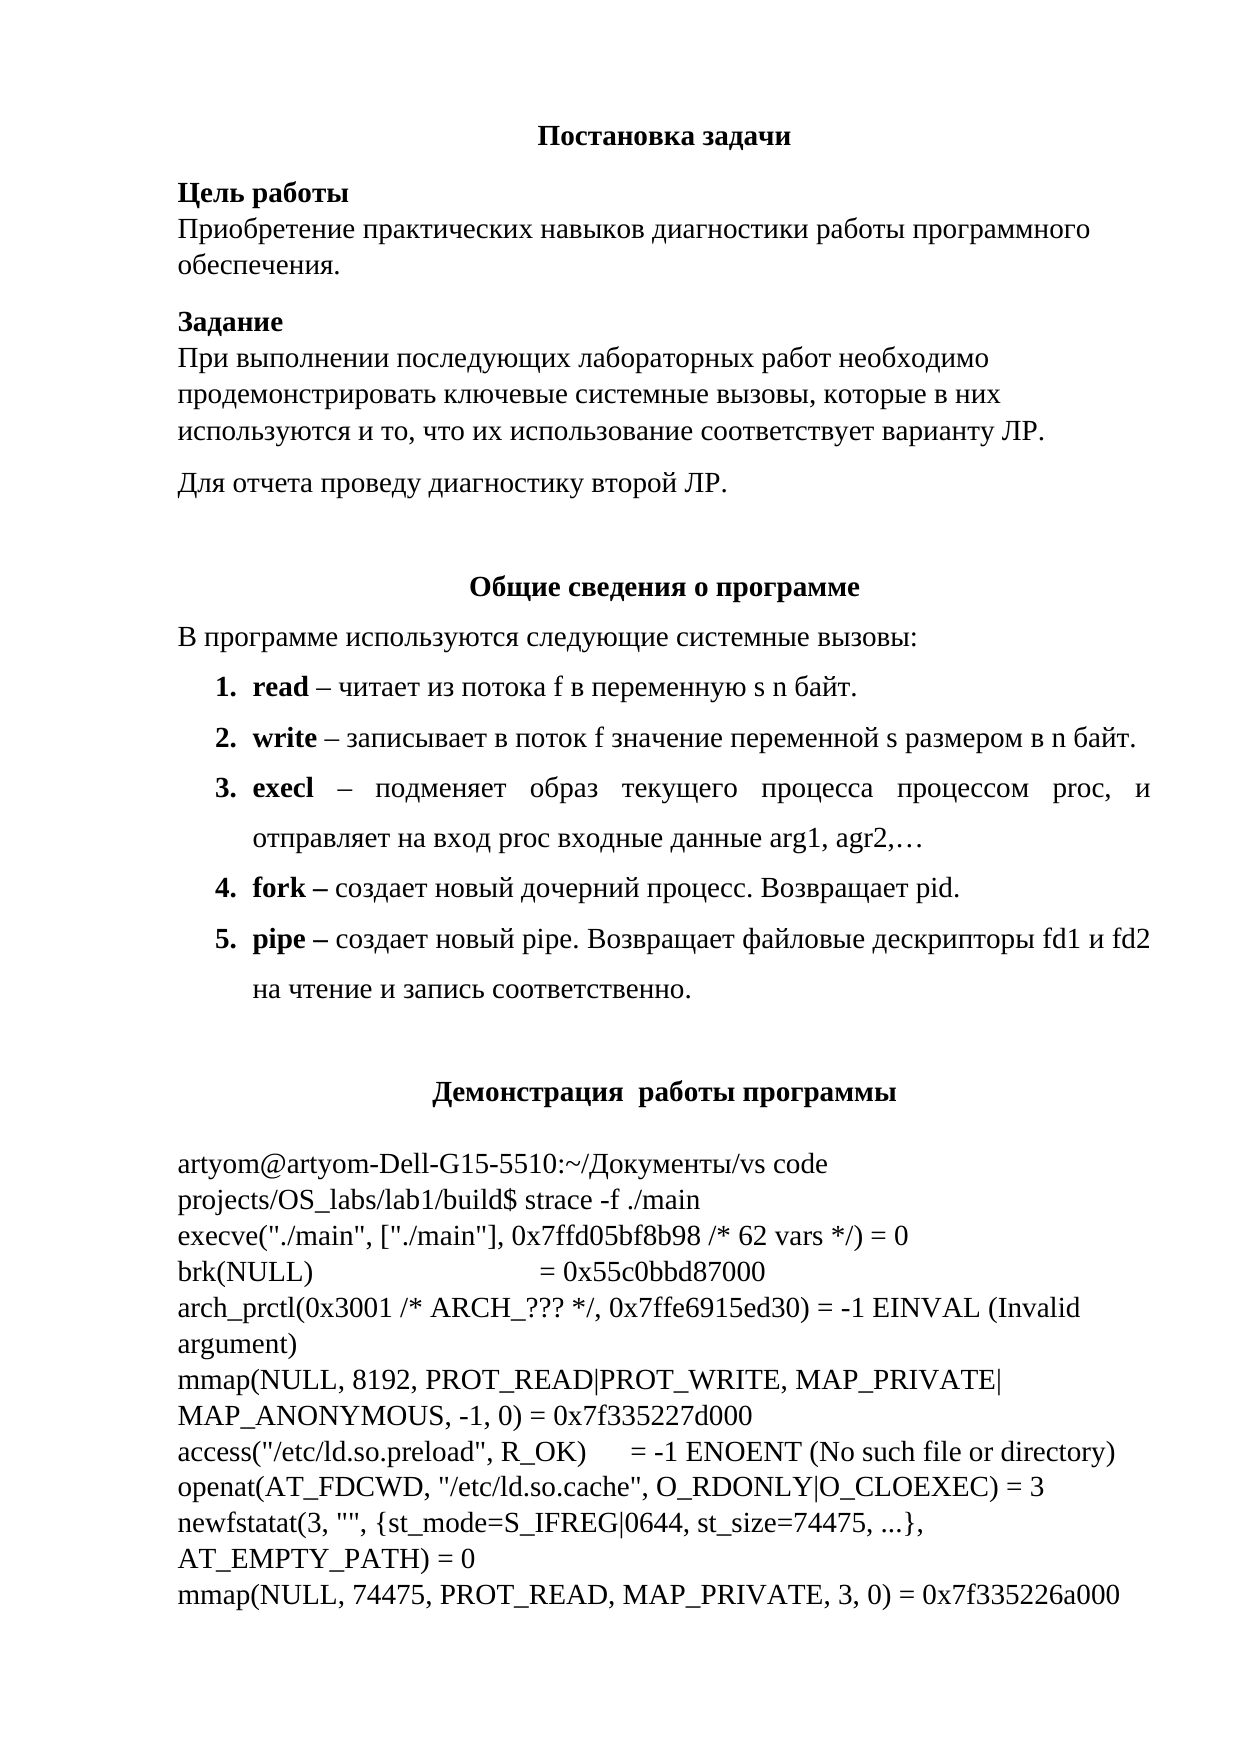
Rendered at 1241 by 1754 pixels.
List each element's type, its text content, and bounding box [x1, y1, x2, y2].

list execl – подменяет образ текущего процесса процессом proc, и отправляет на вход proc входные данные arg1, agr2,… [215, 770, 1152, 854]
text newfstatat(3, "", {st_mode=S_IFREG|0644, st_size=74475, ...}, AT_EMPTY_PATH) = 0 [177, 1503, 1152, 1575]
text mmap(NULL, 74475, PROT_READ, MAP_PRIVATE, 3, 0) = 0x7f335226a000 [177, 1575, 1152, 1611]
list pipe – создает новый pipe. Возвращает файловые дескрипторы fd1 и fd2 на чтение и запись соответственно. [215, 921, 1152, 1005]
text access("/etc/ld.so.preload", R_OK) = -1 ENOENT (No such file or directory) [177, 1431, 1152, 1467]
text mmap(NULL, 8192, PROT_READ|PROT_WRITE, MAP_PRIVATE|MAP_ANONYMOUS, -1, 0) = 0x7f335227d000 [177, 1359, 1152, 1431]
text openat(AT_FDCWD, "/etc/ld.so.cache", O_RDONLY|O_CLOEXEC) = 3 [177, 1467, 1152, 1503]
list fork – создает новый дочерний процесс. Возвращает pid. [215, 871, 1152, 904]
text Приобретение практических навыков диагностики работы программного обеспечения. [177, 211, 1152, 281]
text execve("./main", ["./main"], 0x7ffd05bf8b98 /* 62 vars */) = 0 [177, 1216, 1152, 1252]
text Постановка задачи [177, 118, 1152, 152]
subtitle Цель работы [177, 175, 1152, 209]
text arch_prctl(0x3001 /* ARCH_??? */, 0x7ffe6915ed30) = -1 EINVAL (Invalid argument) [177, 1287, 1152, 1359]
text Демонстрация работы программы [177, 1072, 1152, 1108]
list Для отчета проведу диагностику второй ЛР. [177, 466, 1152, 499]
list write – записывает в поток f значение переменной s размером в n байт. [215, 720, 1152, 753]
text artyom@artyom-Dell-G15-5510:~/Документы/vs code projects/OS_labs/lab1/build$ strace -f ./main [177, 1144, 1152, 1216]
subtitle Задание [177, 304, 1152, 338]
text При выполнении последующих лабораторных работ необходимо продемонстрировать ключевые системные вызовы, которые в них используются и то, что их использование соответствует варианту ЛР. [177, 341, 1152, 446]
list read – читает из потока f в переменную s n байт. [215, 669, 1152, 703]
text В программе используются следующие системные вызовы: [177, 619, 1152, 653]
text brk(NULL) = 0x55c0bbd87000 [177, 1252, 1152, 1287]
text Общие сведения о программе [177, 518, 1152, 602]
